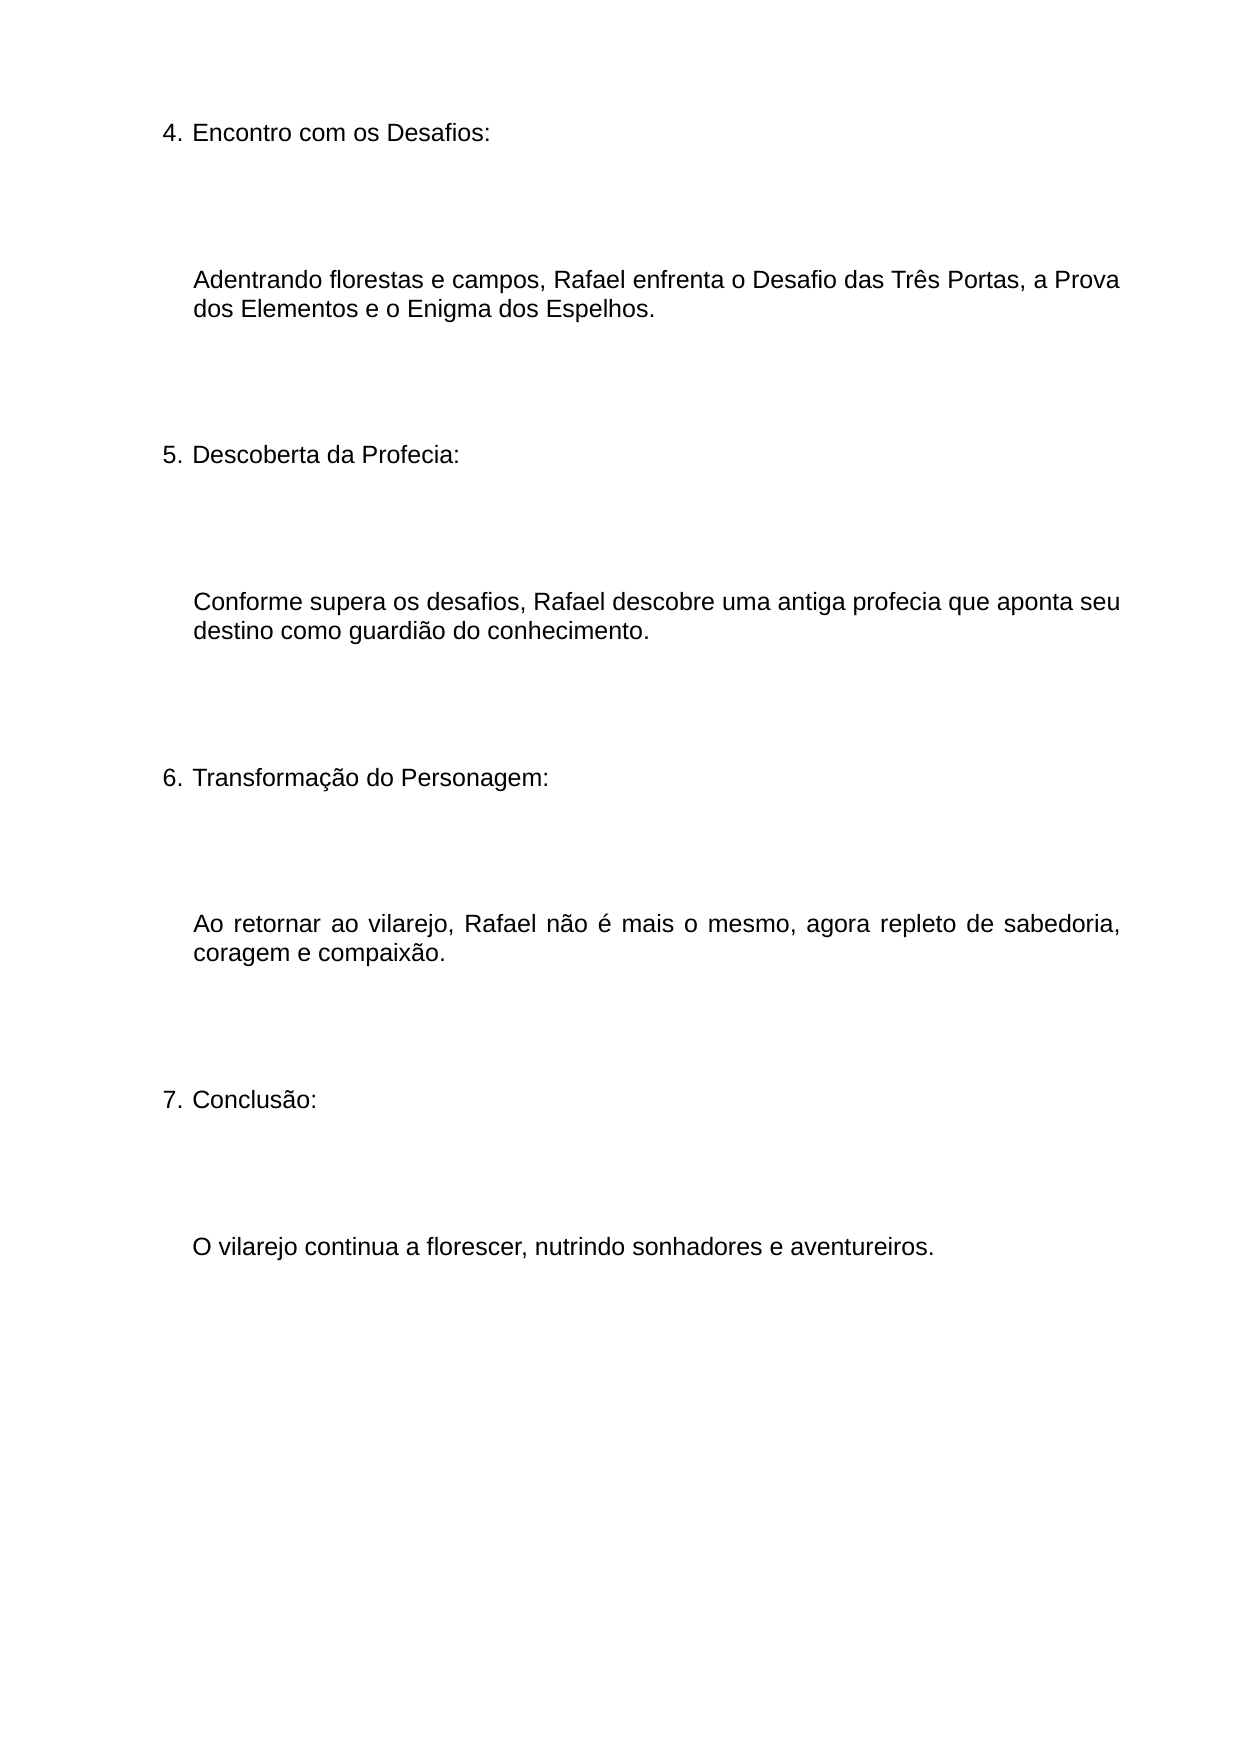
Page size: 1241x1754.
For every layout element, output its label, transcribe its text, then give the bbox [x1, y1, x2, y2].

text Conforme supera os desafios, Rafael descobre uma antiga profecia que aponta seu destino como guardião do conhecimento. [193, 587, 1122, 645]
text Adentrando florestas e campos, Rafael enfrenta o Desafio das Três Portas, a Prova dos Elementos e o Enigma dos Espelhos. [193, 265, 1122, 322]
list Conclusão: [162, 1085, 1122, 1114]
list O vilarejo continua a florescer, nutrindo sonhadores e aventureiros. [162, 1232, 1122, 1261]
list Descoberta da Profecia: [162, 440, 1122, 469]
text Ao retornar ao vilarejo, Rafael não é mais o mesmo, agora repleto de sabedoria, coragem e compaixão. [193, 909, 1122, 967]
list Encontro com os Desafios: [162, 118, 1122, 147]
list Transformação do Personagem: [162, 763, 1122, 791]
